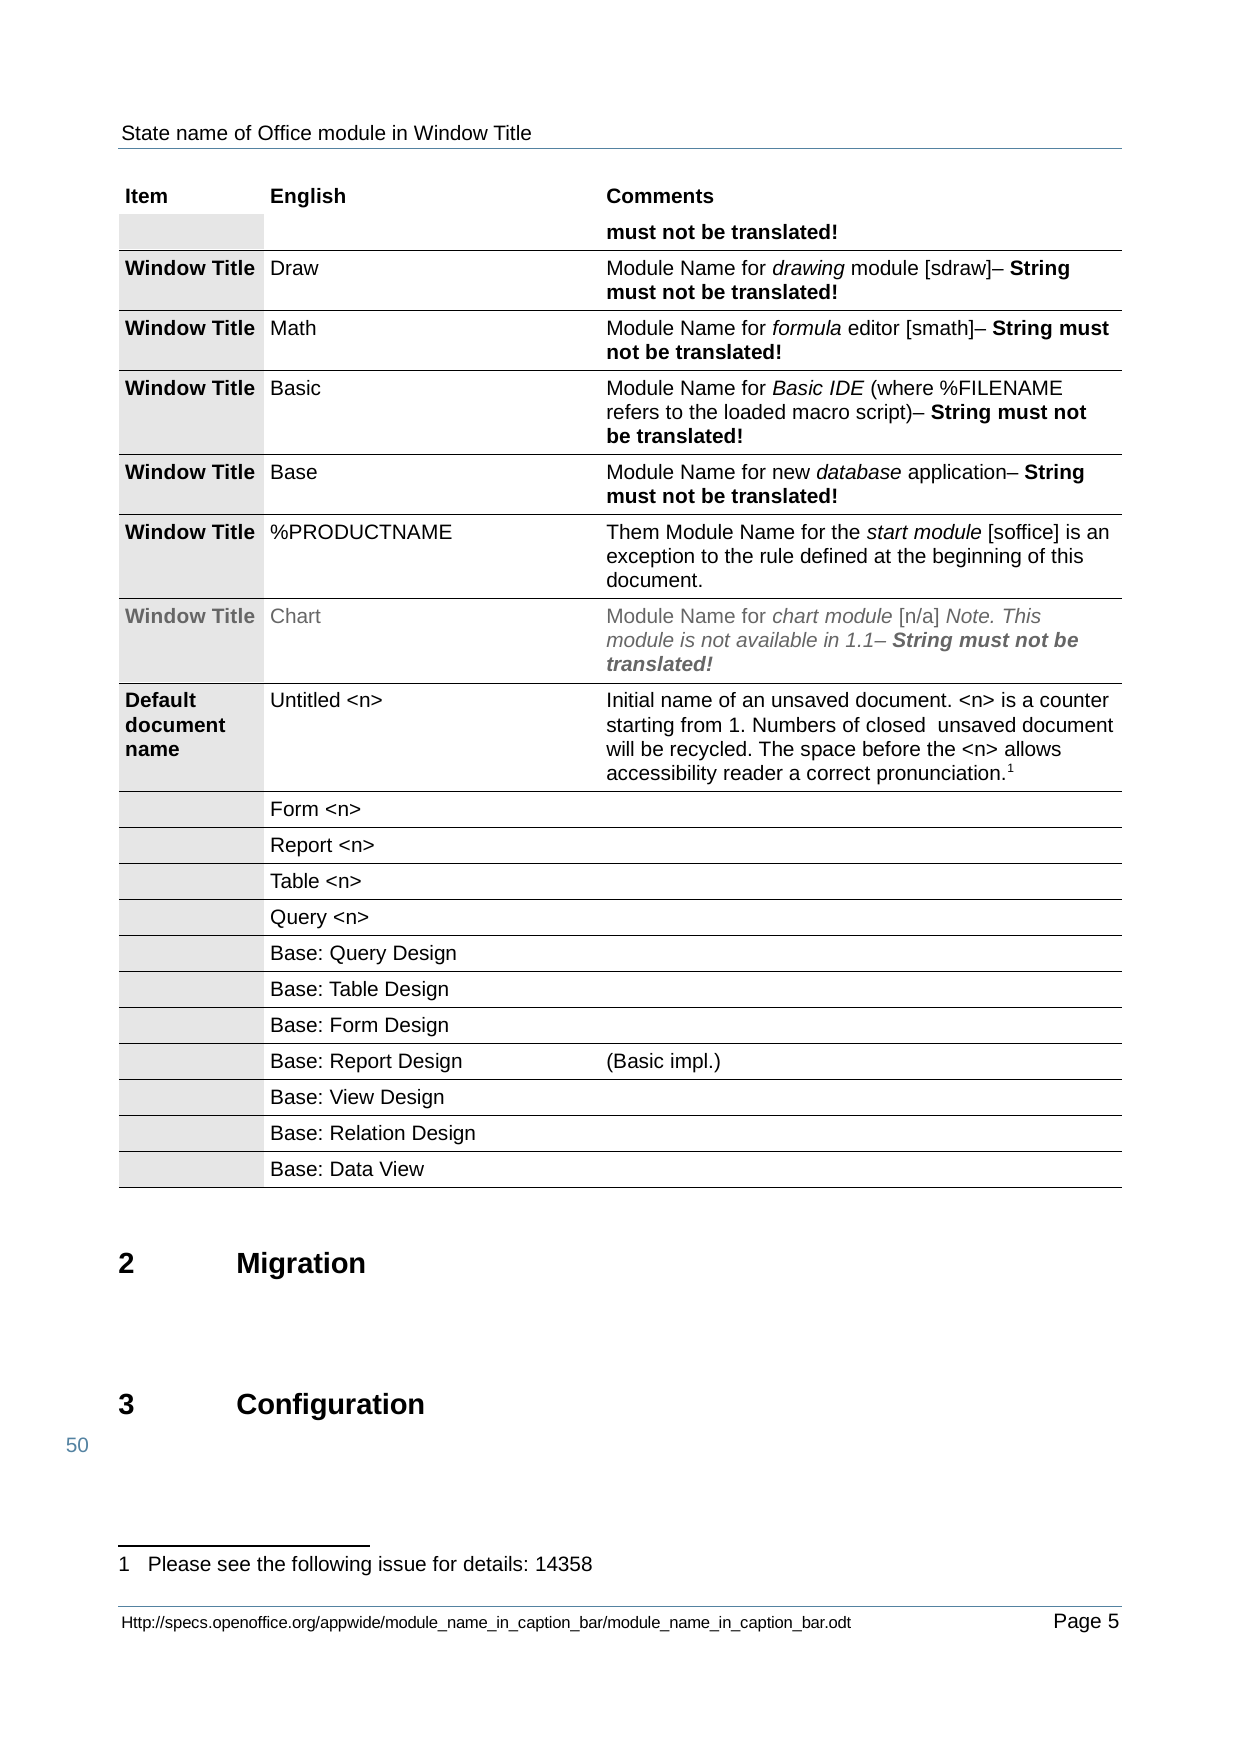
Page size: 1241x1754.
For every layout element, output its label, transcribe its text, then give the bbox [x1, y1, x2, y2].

table_cell Window Title [119, 311, 264, 370]
table_header Comments [600, 178, 1122, 213]
table_cell [600, 1152, 1122, 1187]
table_cell Window Title [119, 251, 264, 310]
table_cell [119, 828, 264, 863]
table_cell Basic [264, 371, 600, 454]
table_cell Initial name of an unsaved document. <n> is a counter starting from 1. Numbers of closed unsaved document will be recycled. The space before the <n> allows accessibility reader a correct pronunciation. [600, 684, 1122, 791]
table_cell [119, 1008, 264, 1043]
text <Start typing here ----- If this part is irrelevant state a reason for its absence!> [118, 1432, 1122, 1457]
table_cell [600, 972, 1122, 1007]
table_cell Module Name for new database application– String must not be translated! [600, 455, 1122, 514]
table_cell Default document name [119, 684, 264, 791]
table_cell [600, 792, 1122, 827]
table_cell [600, 900, 1122, 935]
table_cell [600, 828, 1122, 863]
table_cell [119, 1044, 264, 1079]
table_cell %PRODUCTNAME [264, 515, 600, 598]
table_cell must not be translated! [600, 214, 1122, 249]
table_cell Base [264, 455, 600, 514]
table_cell Query <n> [264, 900, 600, 935]
table_cell Window Title [119, 455, 264, 514]
table_cell Base: Relation Design [264, 1116, 600, 1151]
table_cell Module Name for Basic IDE (where %FILENAME refers to the loaded macro script)– String must not be translated! [600, 371, 1122, 454]
table_cell [119, 864, 264, 899]
table_cell [119, 792, 264, 827]
table_cell [119, 1152, 264, 1187]
table_cell Module Name for formula editor [smath]– String must not be translated! [600, 311, 1122, 370]
table_cell [119, 1080, 264, 1115]
table_cell [600, 1116, 1122, 1151]
table_cell Them Module Name for the start module [soffice] is an exception to the rule defined at the beginning of this document. [600, 515, 1122, 598]
table_cell [600, 936, 1122, 971]
table_cell [119, 900, 264, 935]
table_cell Chart [264, 599, 600, 682]
table_cell Draw [264, 251, 600, 310]
table_header English [264, 178, 600, 213]
table_cell Base: Table Design [264, 972, 600, 1007]
table_cell Base: Data View [264, 1152, 600, 1187]
table_cell [119, 1116, 264, 1151]
table_cell Untitled <n> [264, 684, 600, 791]
table_cell Form <n> [264, 792, 600, 827]
table_header Item [119, 178, 264, 213]
table_cell [264, 214, 600, 249]
table_cell Module Name for chart module [n/a] Note. This module is not available in 1.1– String must not be translated! [600, 599, 1122, 682]
table_cell Window Title [119, 371, 264, 454]
table_cell [600, 864, 1122, 899]
text <Start typing here ----- If this part is irrelevant state a reason for its absence!> [118, 1292, 1122, 1316]
table_cell Window Title [119, 515, 264, 598]
table_cell Base: Report Design [264, 1044, 600, 1079]
table_cell Base: Form Design [264, 1008, 600, 1043]
table_cell [119, 936, 264, 971]
table_cell [600, 1008, 1122, 1043]
table_cell [119, 214, 264, 249]
table_cell [600, 1080, 1122, 1115]
table_cell Base: Query Design [264, 936, 600, 971]
table_cell Module Name for drawing module [sdraw]– String must not be translated! [600, 251, 1122, 310]
subtitle Configuration [118, 1387, 1122, 1421]
table_cell (Basic impl.) [600, 1044, 1122, 1079]
table_cell [119, 972, 264, 1007]
table_cell Table <n> [264, 864, 600, 899]
table_cell Report <n> [264, 828, 600, 863]
subtitle Migration [118, 1246, 1122, 1280]
table_cell Math [264, 311, 600, 370]
table_cell Base: View Design [264, 1080, 600, 1115]
table_cell Window Title [119, 599, 264, 682]
